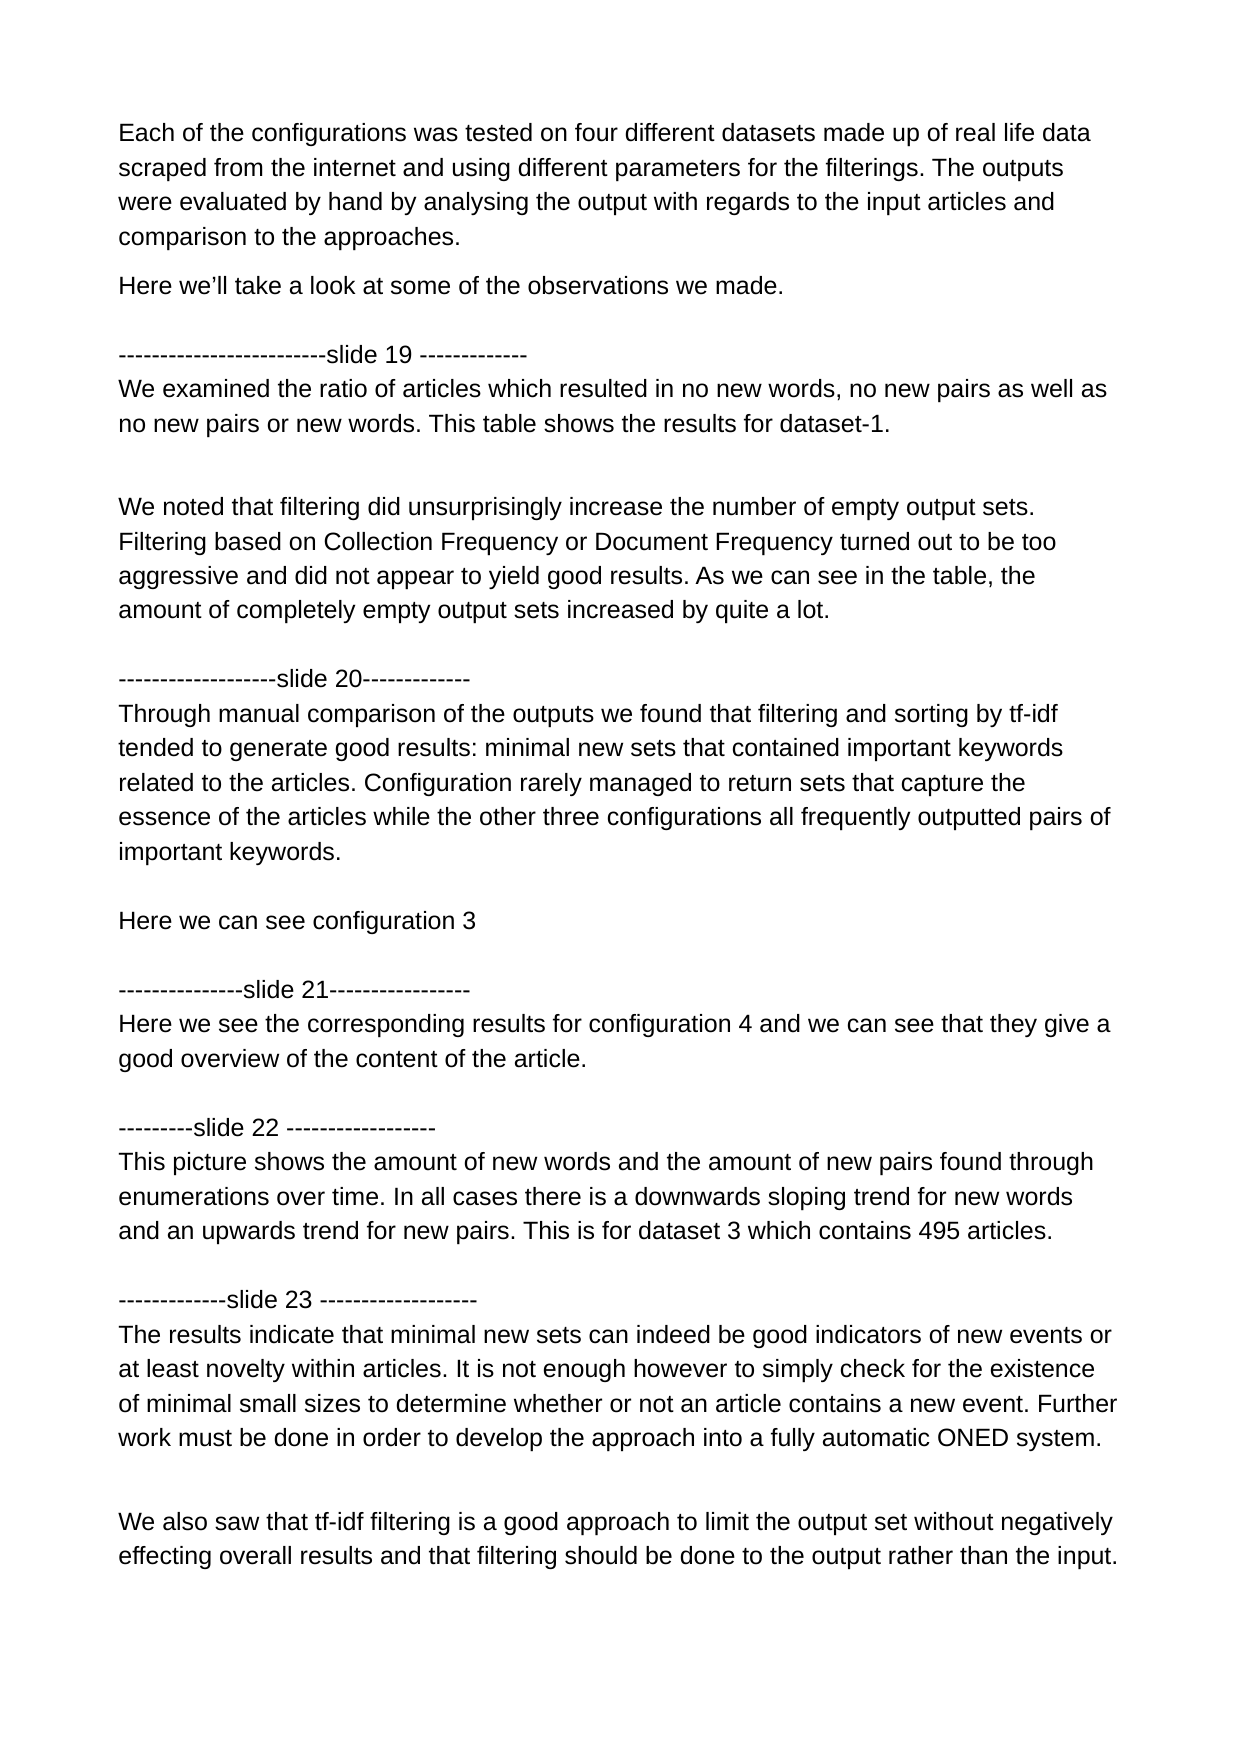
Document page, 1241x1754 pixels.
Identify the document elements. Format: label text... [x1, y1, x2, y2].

text We noted that filtering did unsurprisingly increase the number of empty output sets. Filtering based on Collection Frequency or Document Frequency turned out to be too aggressive and did not appear to yield good results. As we can see in the table, the amount of completely empty output sets increased by quite a lot. [118, 492, 1122, 624]
text -------------------------slide 19 ------------- [118, 339, 1122, 368]
text Each of the configurations was tested on four different datasets made up of real life data scraped from the internet and using different parameters for the filterings. The outputs were evaluated by hand by analysing the output with regards to the input articles and comparison to the approaches. [118, 118, 1122, 250]
text Here we’ll take a look at some of the observations we made. [118, 271, 1122, 299]
text We examined the ratio of articles which resulted in no new words, no new pairs as well as no new pairs or new words. This table shows the results for dataset-1. [118, 374, 1122, 437]
text ---------------slide 21----------------- [118, 975, 1122, 1003]
text Through manual comparison of the outputs we found that filtering and sorting by tf-idf tended to generate good results: minimal new sets that contained important keywords related to the articles. Configuration rarely managed to return sets that capture the essence of the articles while the other three configurations all frequently outputted pairs of important keywords. [118, 699, 1122, 866]
text We also saw that tf-idf filtering is a good approach to limit the output set without negatively effecting overall results and that filtering should be done to the output rather than the input. [118, 1507, 1122, 1570]
text -------------slide 23 ------------------- [118, 1285, 1122, 1314]
text The results indicate that minimal new sets can indeed be good indicators of new events or at least novelty within articles. It is not enough however to simply check for the existence of minimal small sizes to determine whether or not an article contains a new event. Further work must be done in order to develop the approach into a fully automatic ONED system. [118, 1319, 1122, 1452]
text Here we see the corresponding results for configuration 4 and we can see that they give a good overview of the content of the article. [118, 1009, 1122, 1072]
text -------------------slide 20------------- [118, 664, 1122, 693]
text This picture shows the amount of new words and the amount of new pairs found through enumerations over time. In all cases there is a downwards sloping trend for new words and an upwards trend for new pairs. This is for dataset 3 which contains 495 articles. [118, 1147, 1122, 1245]
text ---------slide 22 ------------------ [118, 1113, 1122, 1141]
text Here we can see configuration 3 [118, 906, 1122, 934]
